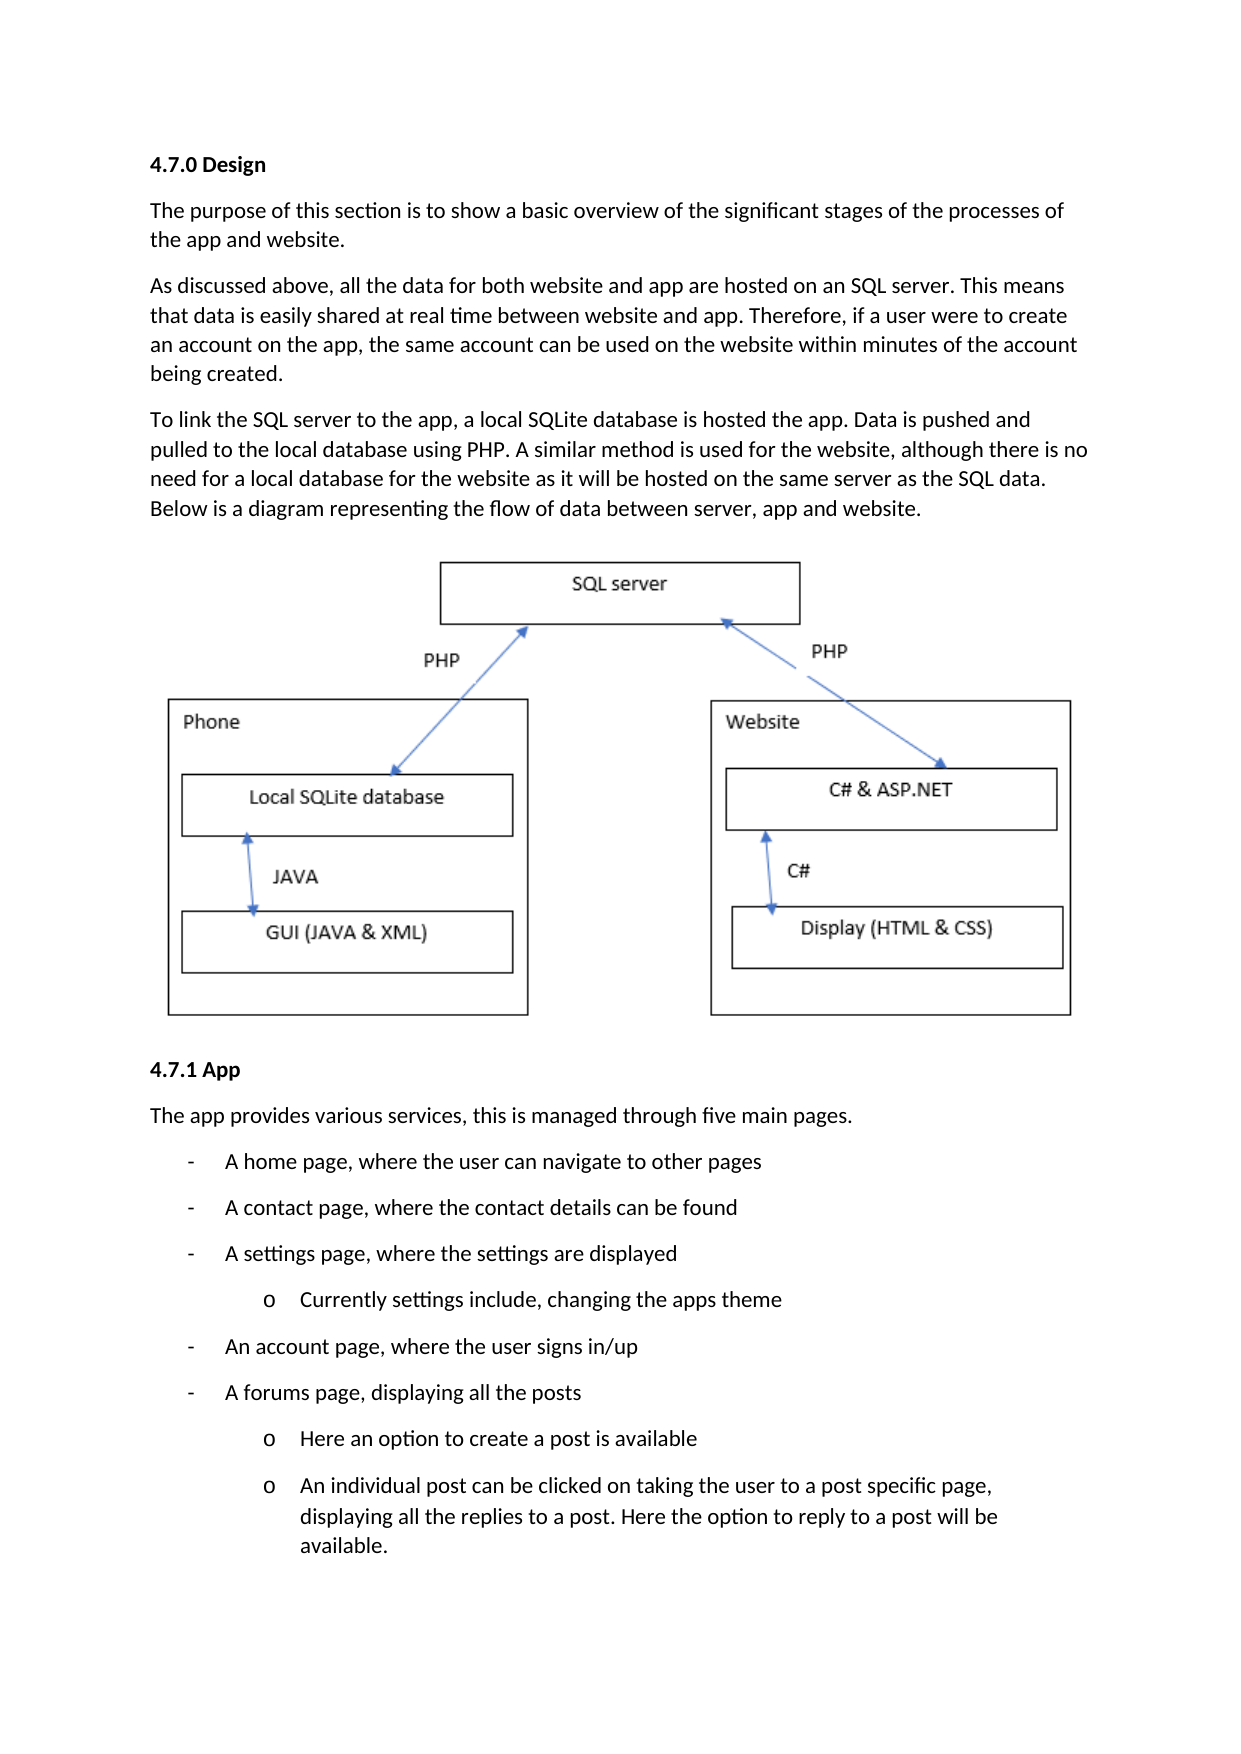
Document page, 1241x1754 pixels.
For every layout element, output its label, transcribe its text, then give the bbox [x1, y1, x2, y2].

list A contact page, where the contact details can be found [187, 1193, 1090, 1221]
list A settings page, where the settings are displayed [187, 1239, 1090, 1267]
text The app provides various services, this is managed through five main pages. [150, 1101, 1090, 1129]
text As discussed above, all the data for both website and app are hosted on an SQL server. This means that data is easily shared at real time between website and app. Therefore, if a user were to create an account on the app, the same account can be used on the website within minutes of the account being created. [150, 271, 1090, 388]
list Currently settings include, changing the apps theme [262, 1285, 1090, 1314]
list A forums page, displaying all the posts [187, 1378, 1090, 1406]
text To link the SQL server to the app, a local SQLite database is hosted the app. Data is pushed and pulled to the local database using PHP. A similar method is used for the website, although there is no need for a local database for the website as it will be hosted on the same server as the SQL data. Below is a diagram representing the flow of data between server, app and website. [150, 406, 1090, 523]
list An account page, where the user signs in/up [187, 1332, 1090, 1360]
list An individual post can be clicked on taking the user to a post specific page, displaying all the replies to a post. Here the option to reply to a post will be available. [262, 1472, 1090, 1559]
text 4.7.1 App [150, 1055, 1090, 1083]
text 4.7.0 Design [150, 150, 1090, 178]
list Here an option to create a post is available [262, 1424, 1090, 1453]
list A home page, where the user can navigate to other pages [187, 1147, 1090, 1175]
text The purpose of this section is to show a basic overview of the significant stages of the processes of the app and website. [150, 196, 1090, 253]
